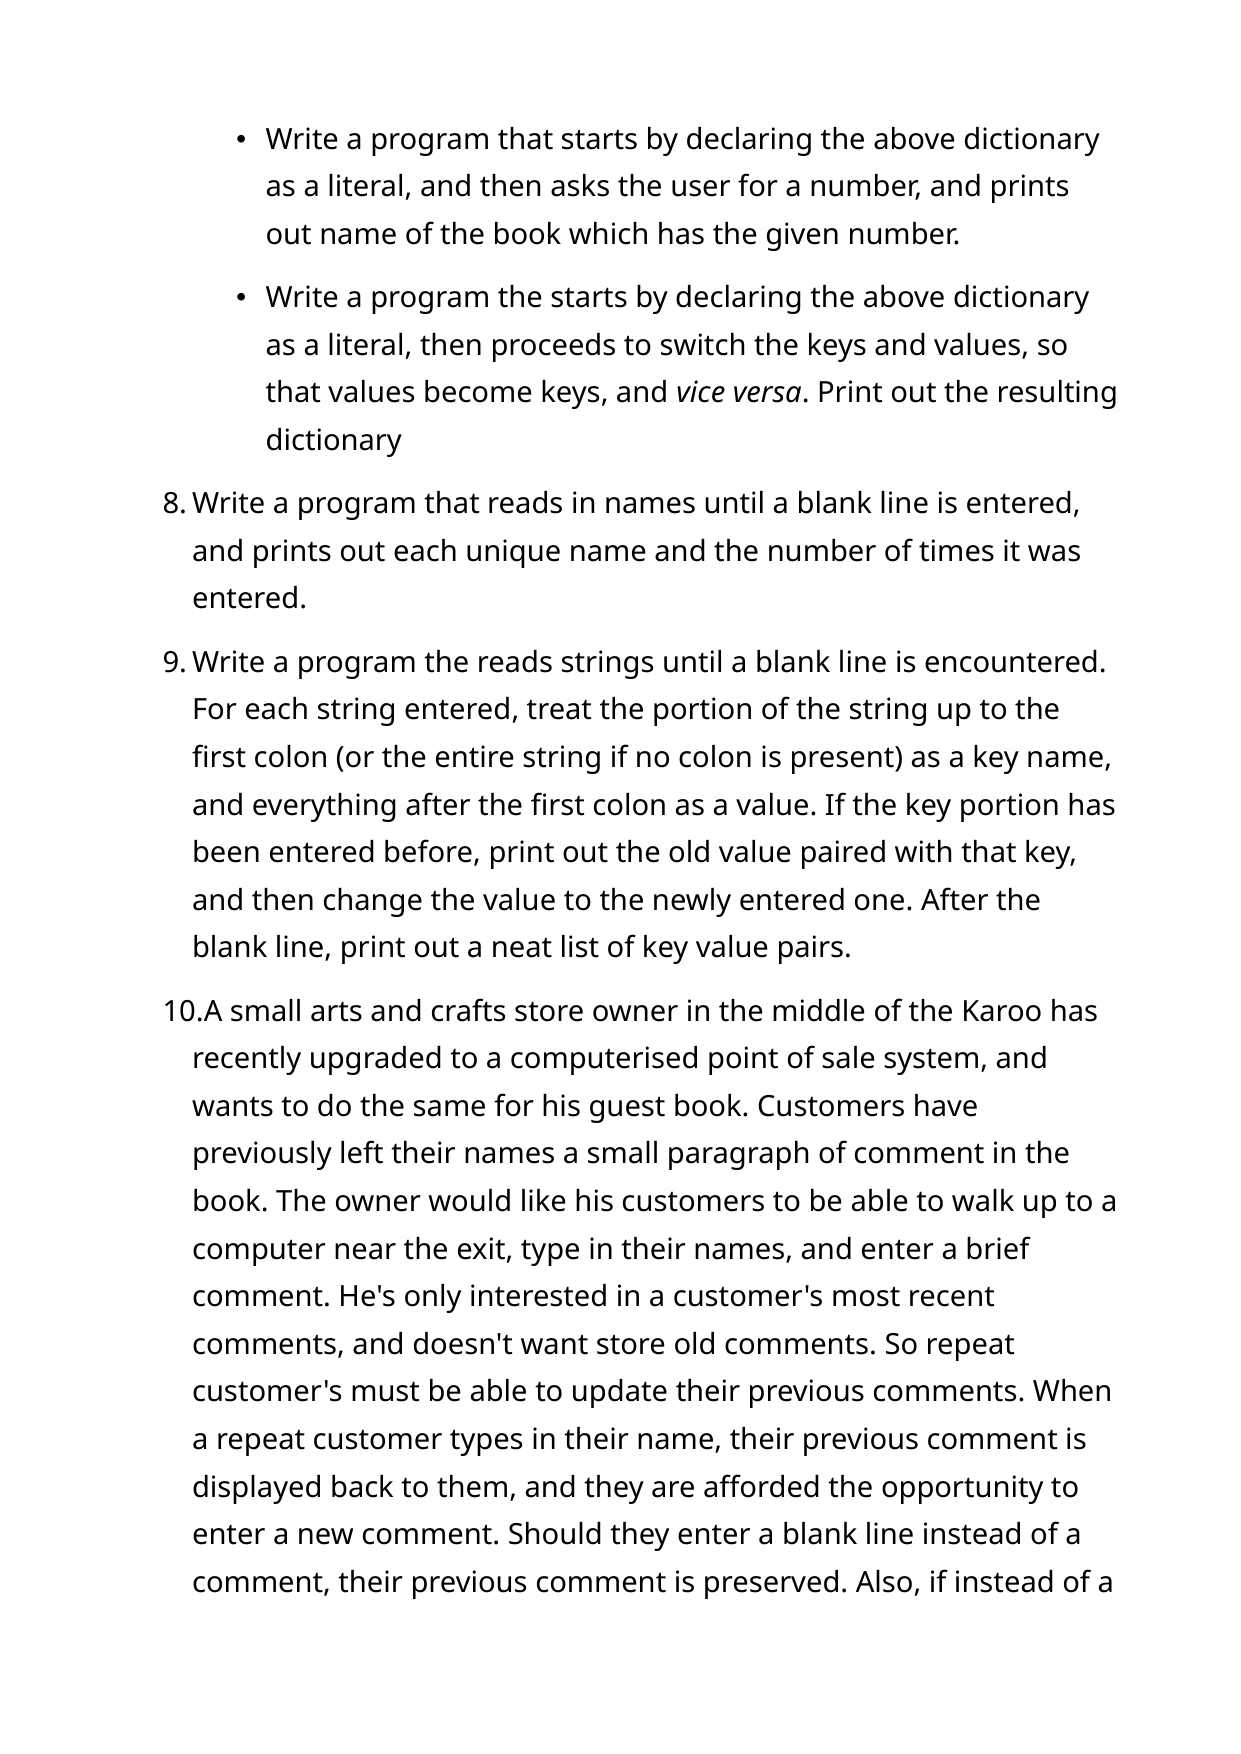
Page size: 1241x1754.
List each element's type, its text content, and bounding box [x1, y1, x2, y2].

list Write a program the starts by declaring the above dictionary as a literal, then proceeds to switch the keys and values, so that values become keys, and vice versa. Print out the resulting dictionary [236, 277, 1122, 459]
list Write a program that reads in names until a blank line is entered, and prints out each unique name and the number of times it was entered. [162, 483, 1122, 617]
list A small arts and crafts store owner in the middle of the Karoo has recently upgraded to a computerised point of sale system, and wants to do the same for his guest book. Customers have previously left their names a small paragraph of comment in the book. The owner would like his customers to be able to walk up to a computer near the exit, type in their names, and enter a brief comment. He's only interested in a customer's most recent comments, and doesn't want store old comments. So repeat customer's must be able to update their previous comments. When a repeat customer types in their name, their previous comment is displayed back to them, and they are afforded the opportunity to enter a new comment. Should they enter a blank line instead of a comment, their previous comment is preserved. Also, if instead of a [162, 990, 1122, 1601]
list Write a program the reads strings until a blank line is encountered. For each string entered, treat the portion of the string up to the first colon (or the entire string if no colon is present) as a key name, and everything after the first colon as a value. If the key portion has been entered before, print out the old value paired with that key, and then change the value to the newly entered one. After the blank line, print out a neat list of key value pairs. [162, 641, 1122, 966]
list Write a program that starts by declaring the above dictionary as a literal, and then asks the user for a number, and prints out name of the book which has the given number. [236, 118, 1122, 253]
